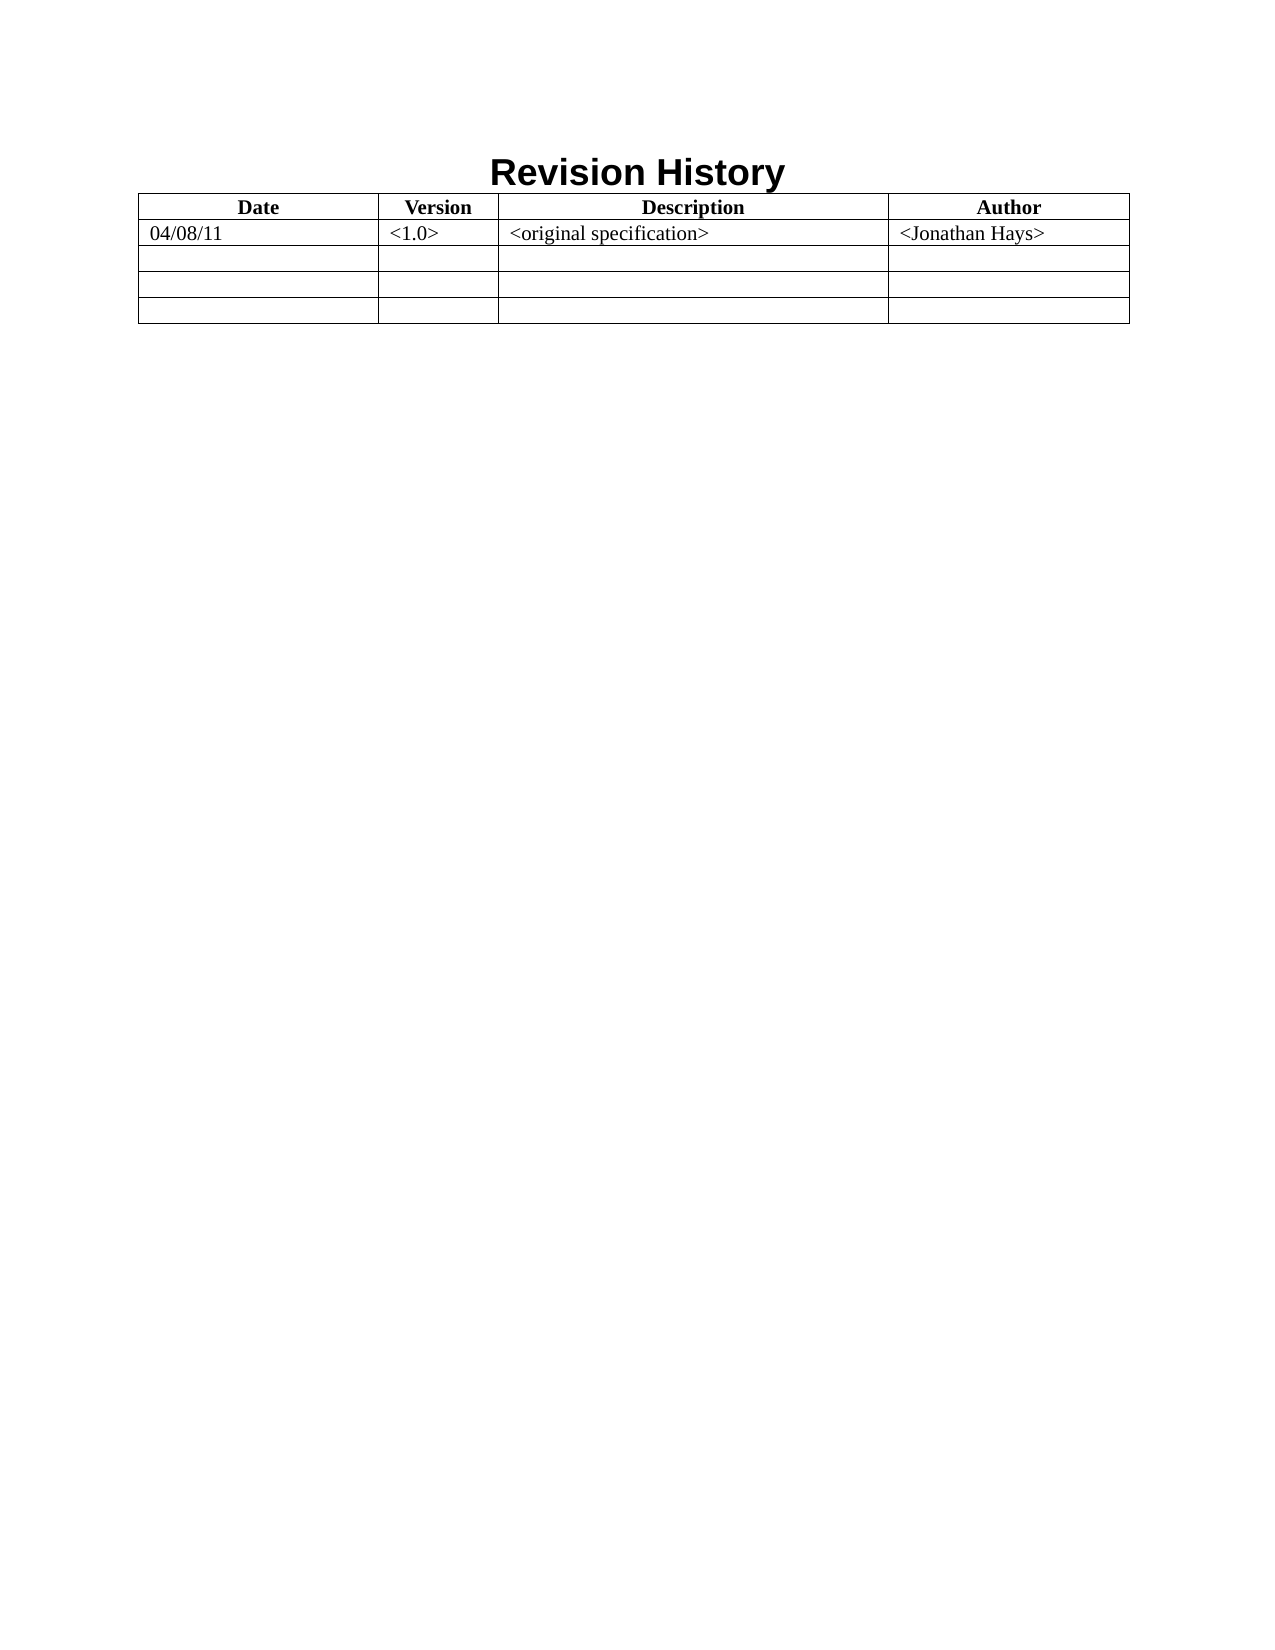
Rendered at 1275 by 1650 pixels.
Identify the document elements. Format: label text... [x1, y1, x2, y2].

table_cell [499, 272, 888, 297]
table_cell [139, 246, 378, 271]
table_cell <original specification> [499, 220, 888, 245]
table_cell [499, 246, 888, 271]
table_cell <Jonathan Hays> [889, 220, 1129, 245]
table_header Version [379, 194, 498, 219]
table_header Date [139, 194, 378, 219]
table_cell [139, 298, 378, 323]
table_cell [379, 272, 498, 297]
title Revision History [150, 150, 1125, 193]
table_cell [379, 298, 498, 323]
table_cell 04/08/11 [139, 220, 378, 245]
table_cell <1.0> [379, 220, 498, 245]
table_cell [499, 298, 888, 323]
table_header Description [499, 194, 888, 219]
table_cell [889, 298, 1129, 323]
table_header Author [889, 194, 1129, 219]
table_cell [889, 246, 1129, 271]
table_cell [139, 272, 378, 297]
table_cell [889, 272, 1129, 297]
table_cell [379, 246, 498, 271]
